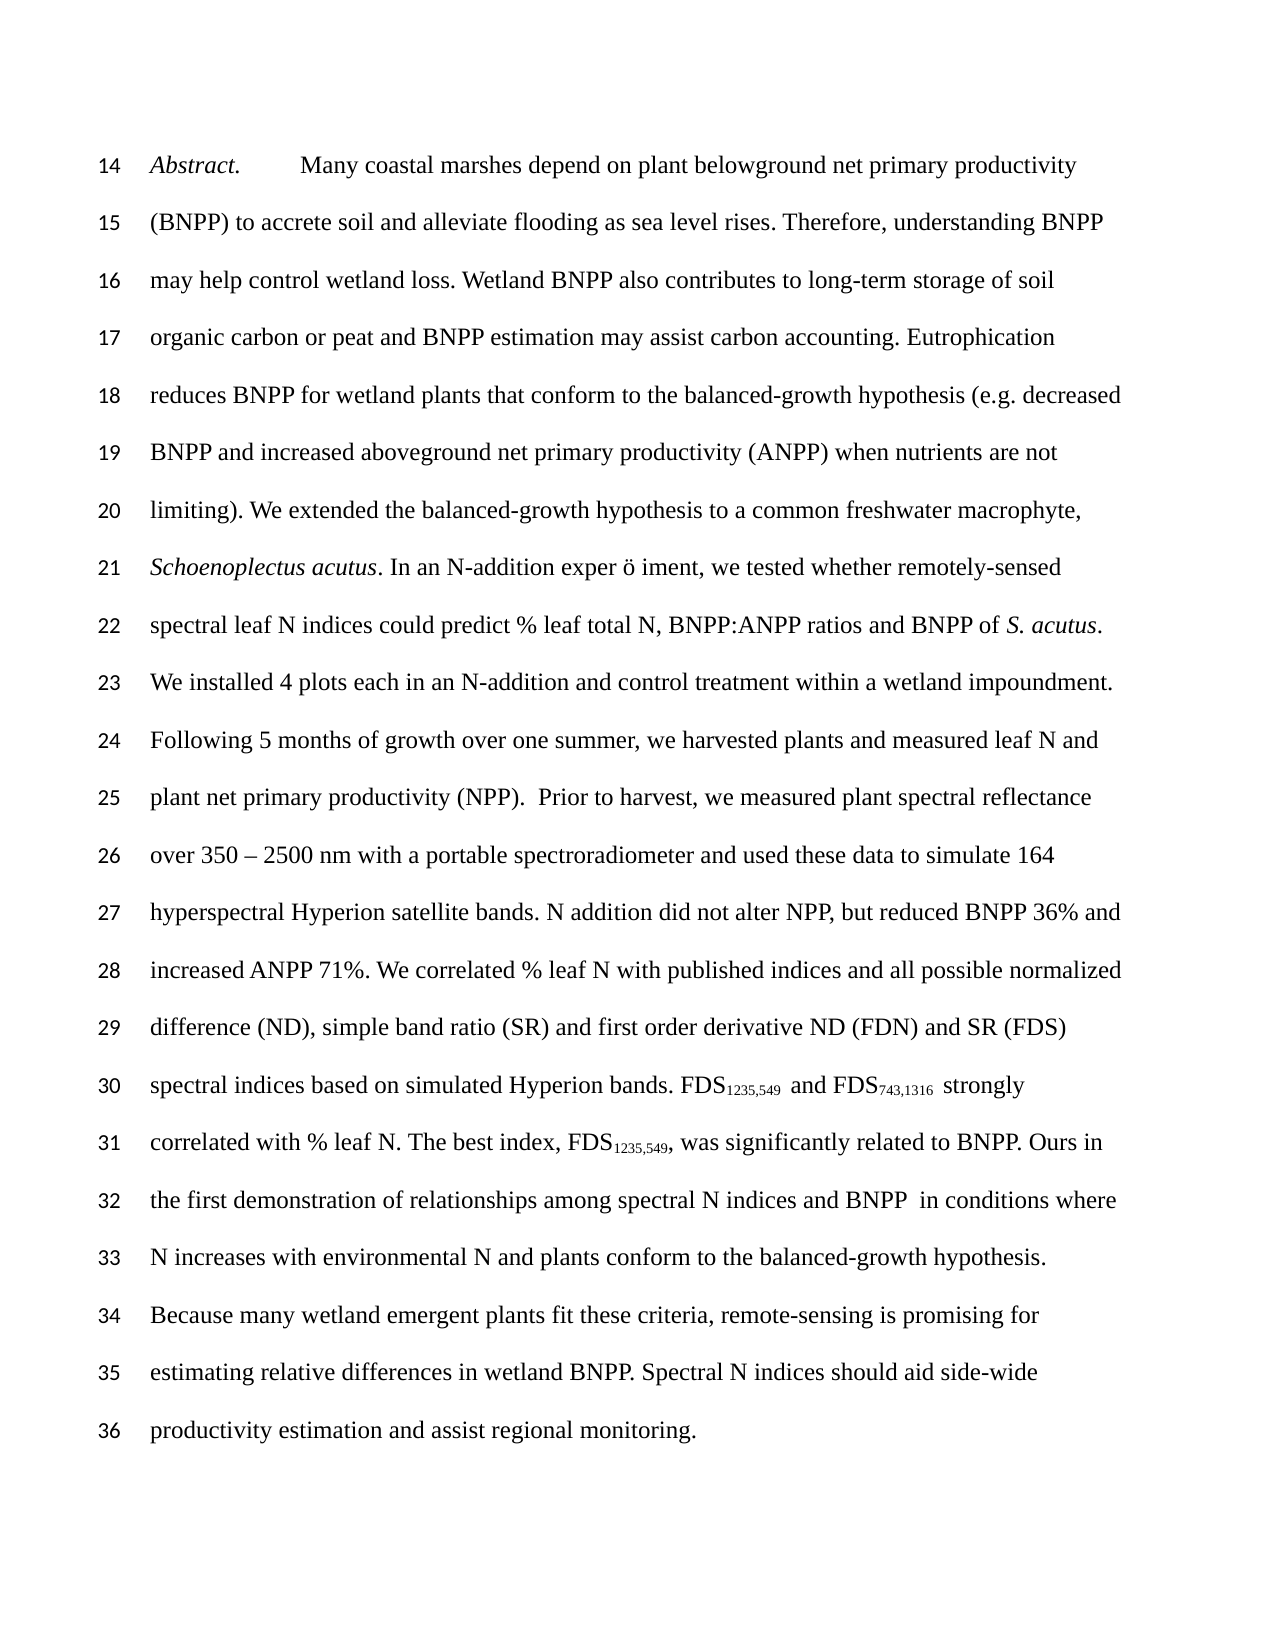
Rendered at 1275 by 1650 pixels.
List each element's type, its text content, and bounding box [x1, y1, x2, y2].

subtitle Abstract. Many coastal marshes depend on plant belowground net primary productivity (BNPP) to accrete soil and alleviate flooding as sea level rises. Therefore, understanding BNPP may help control wetland loss. Wetland BNPP also contributes to long-term storage of soil organic carbon or peat and BNPP estimation may assist carbon accounting. Eutrophication reduces BNPP for wetland plants that conform to the balanced-growth hypothesis (e.g. decreased BNPP and increased aboveground net primary productivity (ANPP) when nutrients are not limiting). We extended the balanced-growth hypothesis to a common freshwater macrophyte, Schoenoplectus acutus. In an N-addition exper ö iment, we tested whether remotely-sensed spectral leaf N indices could predict % leaf total N, BNPP:ANPP ratios and BNPP of S. acutus. We installed 4 plots each in an N-addition and control treatment within a wetland impoundment. Following 5 months of growth over one summer, we harvested plants and measured leaf N and plant net primary productivity (NPP). Prior to harvest, we measured plant spectral reflectance over 350 – 2500 nm with a portable spectroradiometer and used these data to simulate 164 hyperspectral Hyperion satellite bands. N addition did not alter NPP, but reduced BNPP 36% and increased ANPP 71%. We correlated % leaf N with published indices and all possible normalized difference (ND), simple band ratio (SR) and first order derivative ND (FDN) and SR (FDS) spectral indices based on simulated Hyperion bands. FDS1235,549 and FDS743,1316 strongly correlated with % leaf N. The best index, FDS1235,549, was significantly related to BNPP. Ours in the first demonstration of relationships among spectral N indices and BNPP in conditions where N increases with environmental N and plants conform to the balanced-growth hypothesis. Because many wetland emergent plants fit these criteria, remote-sensing is promising for estimating relative differences in wetland BNPP. Spectral N indices should aid side-wide productivity estimation and assist regional monitoring. [150, 150, 1125, 1444]
